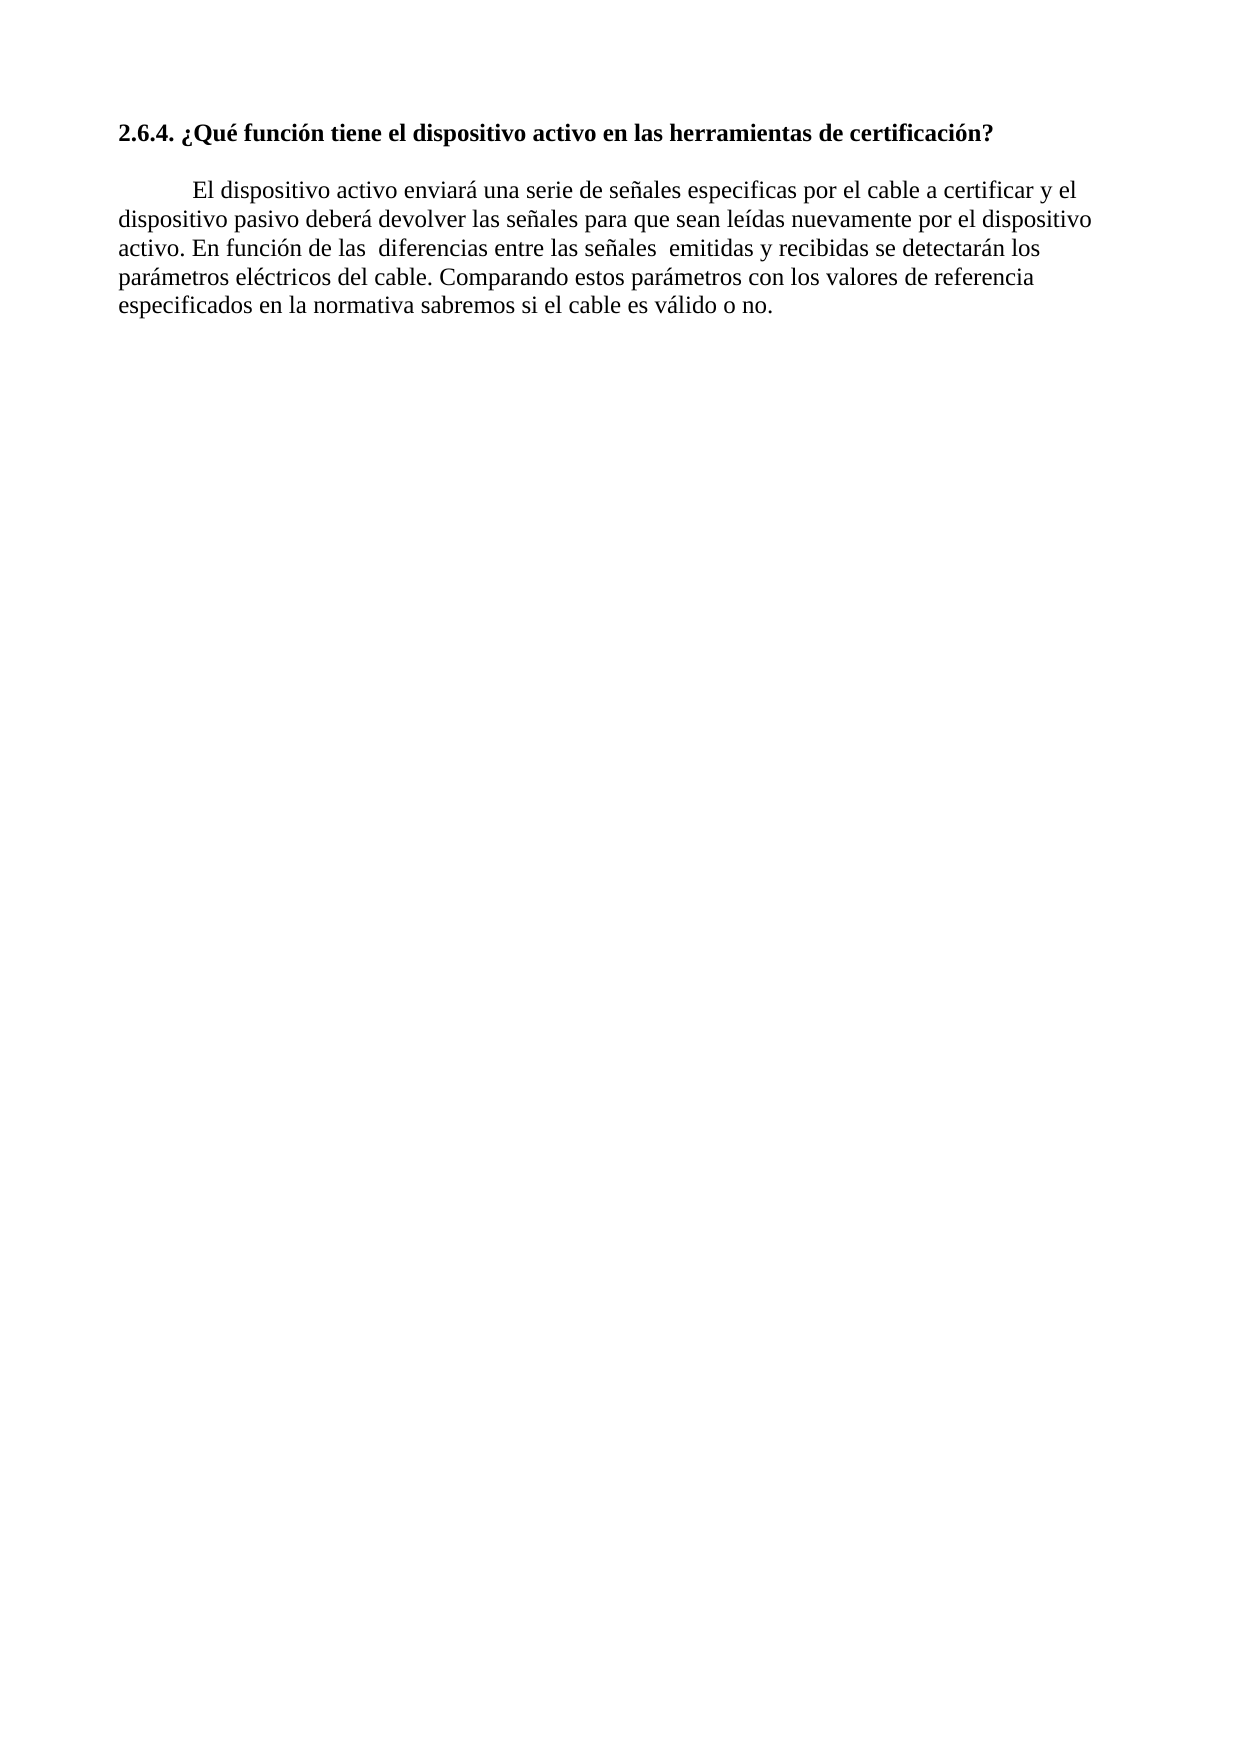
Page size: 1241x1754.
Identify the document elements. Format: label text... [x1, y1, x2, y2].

text 2.6.4. ¿Qué función tiene el dispositivo activo en las herramientas de certificación? [118, 118, 1122, 147]
text El dispositivo activo enviará una serie de señales especificas por el cable a certificar y el dispositivo pasivo deberá devolver las señales para que sean leídas nuevamente por el dispositivo activo. En función de las diferencias entre las señales emitidas y recibidas se detectarán los parámetros eléctricos del cable. Comparando estos parámetros con los valores de referencia especificados en la normativa sabremos si el cable es válido o no. [118, 176, 1122, 319]
